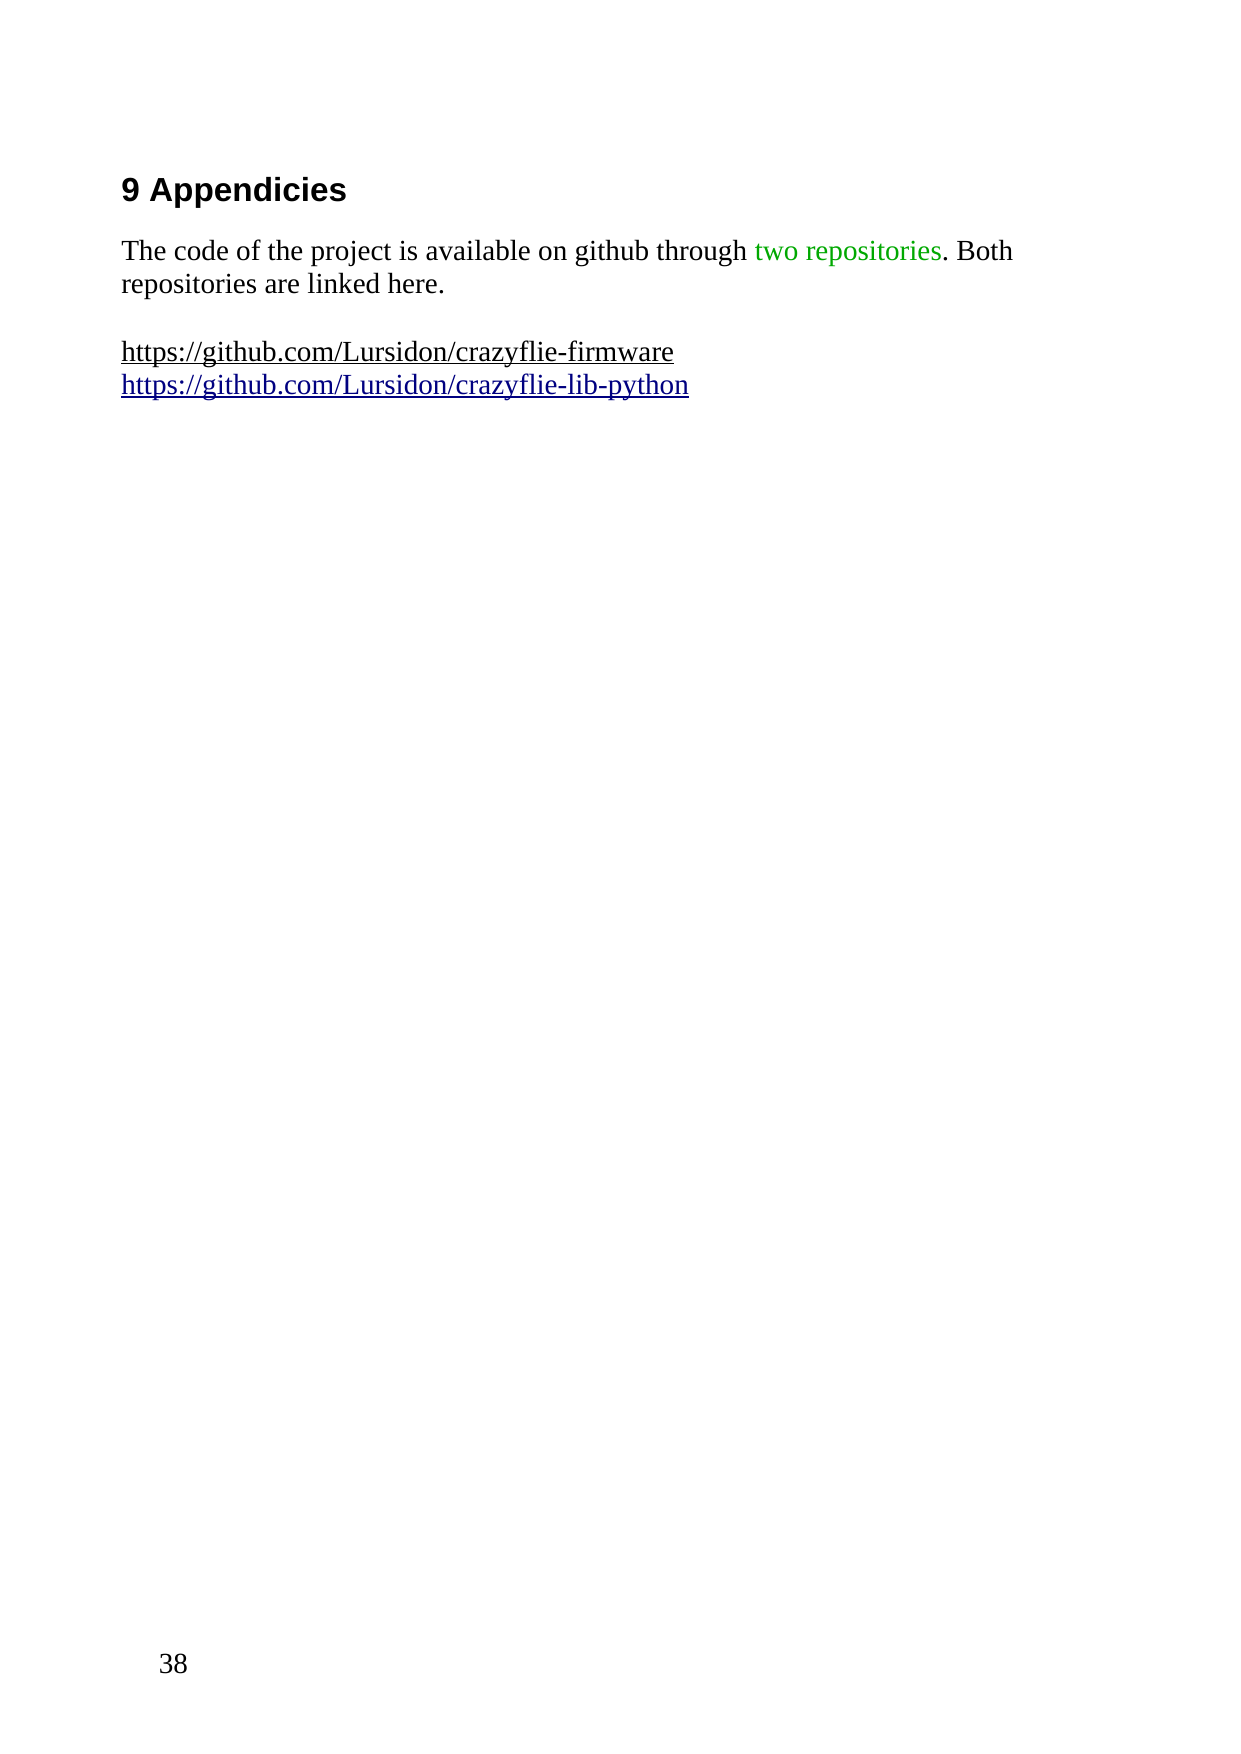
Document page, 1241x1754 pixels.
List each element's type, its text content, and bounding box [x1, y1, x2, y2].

subtitle Appendicies [121, 170, 1042, 208]
text https://github.com/Lursidon/crazyflie-firmware [121, 334, 1042, 367]
text https://github.com/Lursidon/crazyflie-lib-python [121, 367, 1042, 401]
text The code of the project is available on github through two repositories. Both repositories are linked here. [121, 233, 1042, 300]
